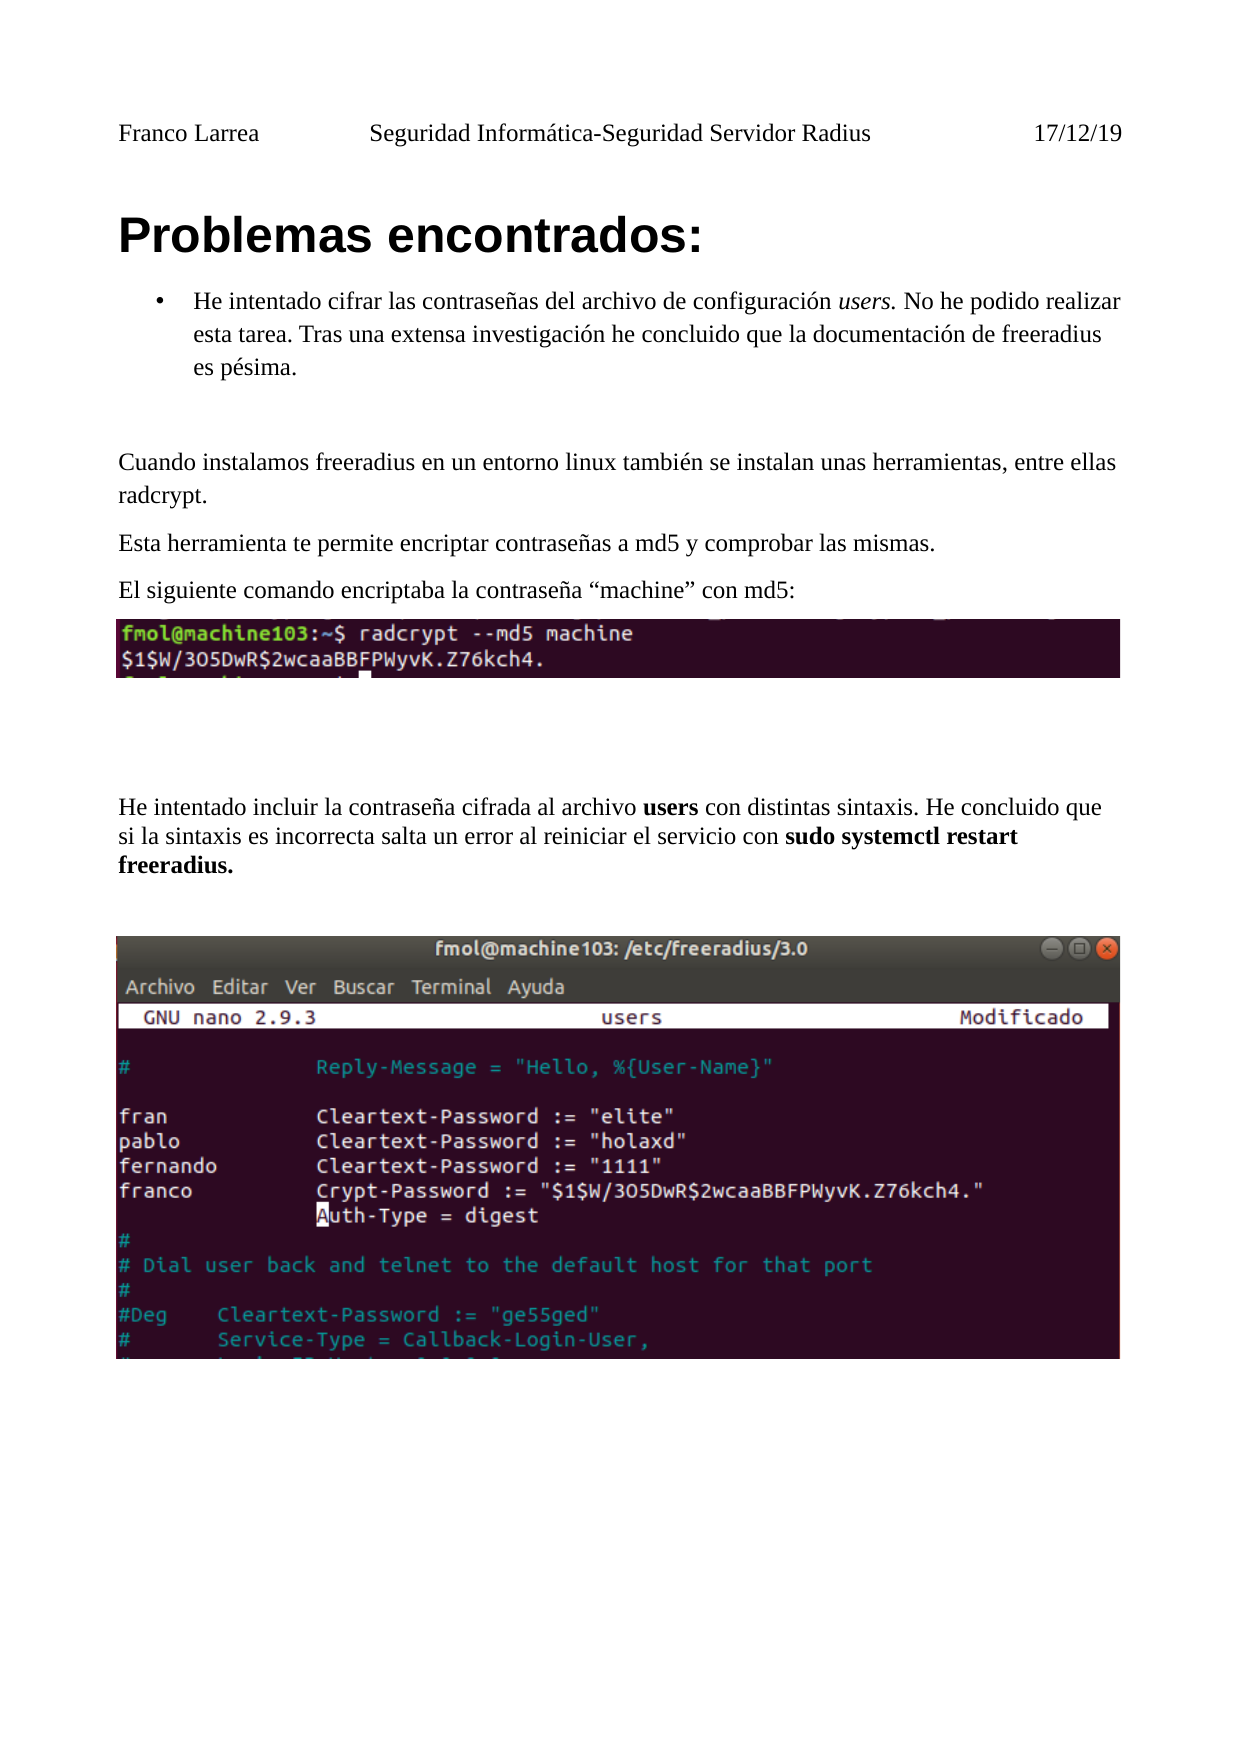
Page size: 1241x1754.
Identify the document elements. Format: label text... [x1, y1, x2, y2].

text Cuando instalamos freeradius en un entorno linux también se instalan unas herramientas, entre ellas radcrypt. [118, 447, 1122, 509]
text Esta herramienta te permite encriptar contraseñas a md5 y comprobar las mismas. [118, 528, 1122, 556]
text Problemas encontrados: [118, 205, 1122, 263]
text El siguiente comando encriptaba la contraseña “machine” con md5: [118, 575, 1122, 604]
list He intentado cifrar las contraseñas del archivo de configuración users. No he podido realizar esta tarea. Tras una extensa investigación he concluido que la documentación de freeradius es pésima. [156, 286, 1122, 381]
picture [116, 936, 1121, 1359]
picture [116, 619, 1121, 678]
text He intentado incluir la contraseña cifrada al archivo users con distintas sintaxis. He concluido que si la sintaxis es incorrecta salta un error al reiniciar el servicio con sudo systemctl restart freeradius. [118, 792, 1122, 878]
